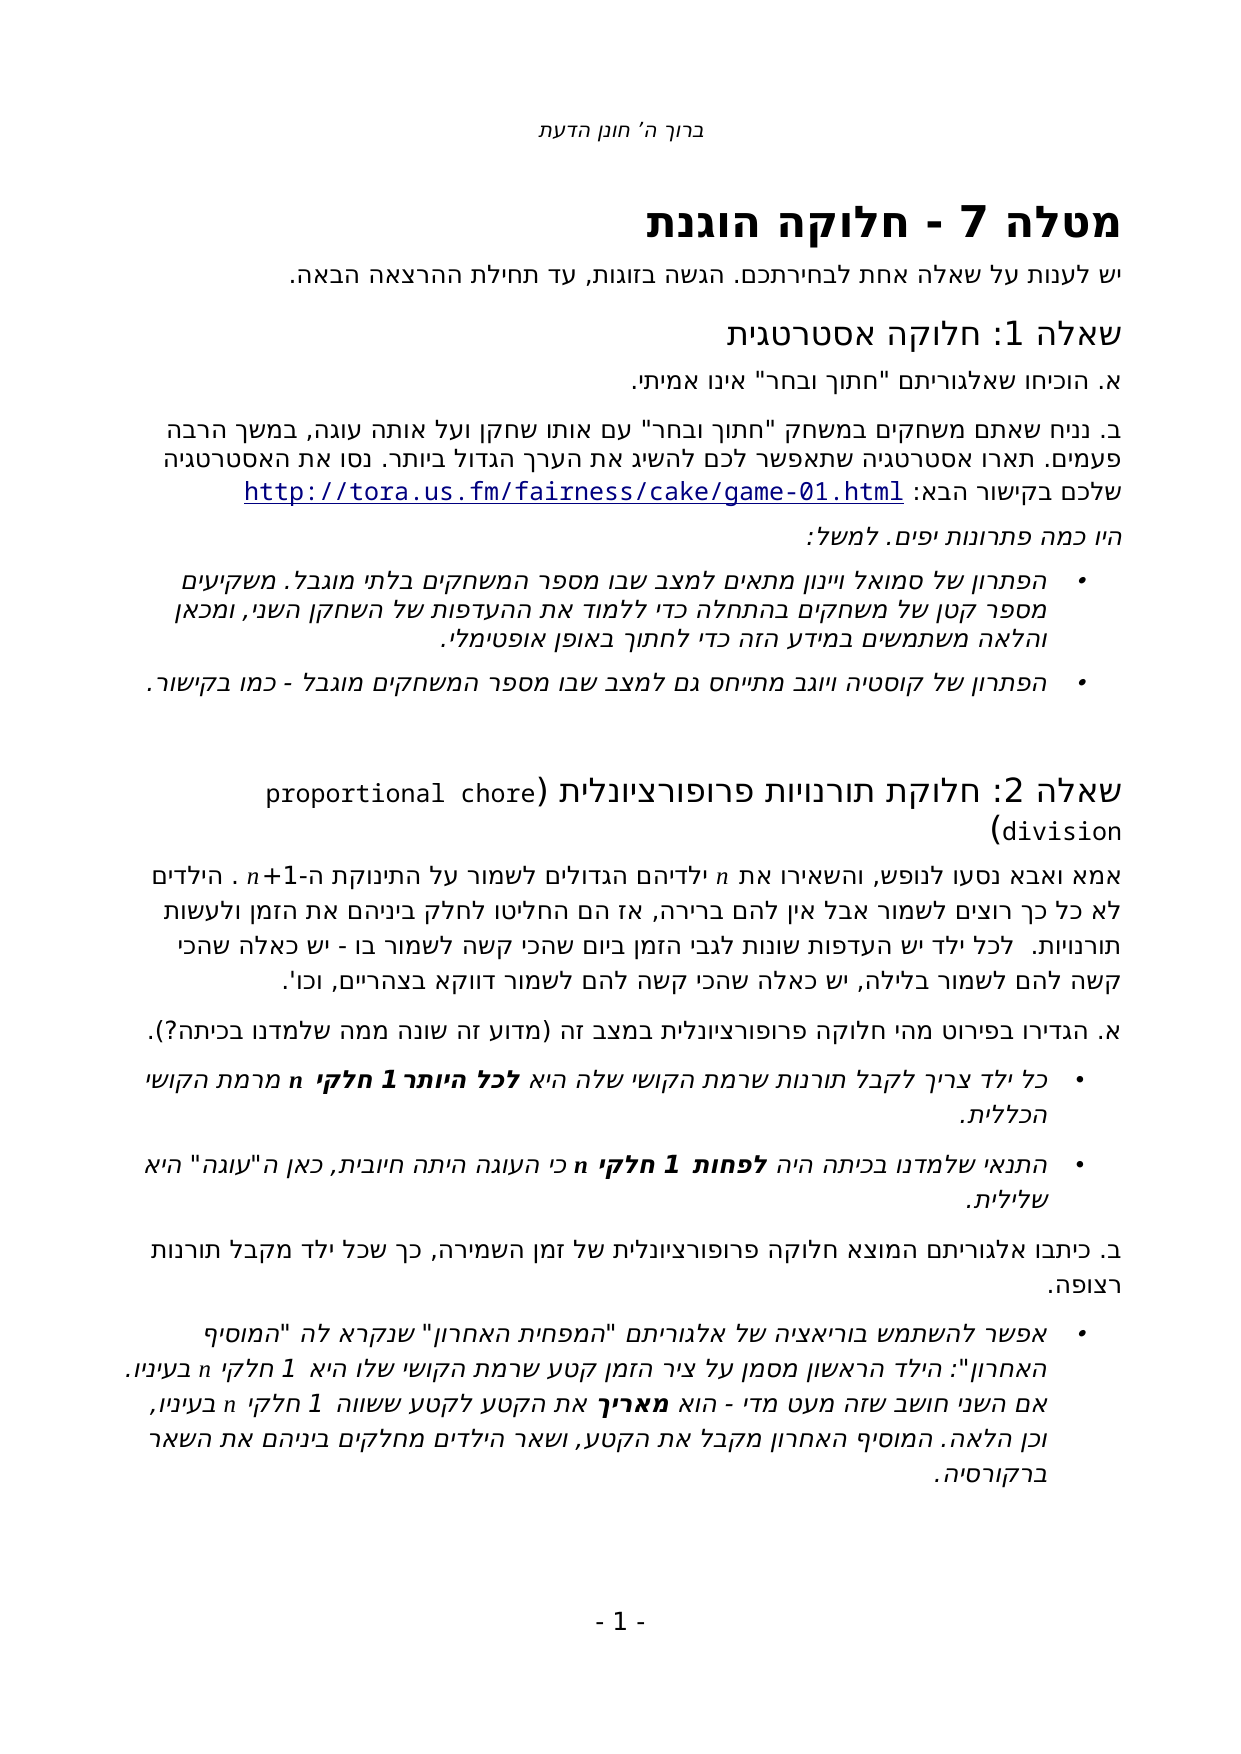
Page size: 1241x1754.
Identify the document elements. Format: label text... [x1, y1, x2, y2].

text א. הוכיחו שאלגוריתם "חתוך ובחר" אינו אמיתי. [118, 366, 1122, 395]
text ב. נניח שאתם משחקים במשחק "חתוך ובחר" עם אותו שחקן ועל אותה עוגה, במשך הרבה פעמים. תארו אסטרטגיה שתאפשר לכם להשיג את הערך הגדול ביותר. נסו את האסטרטגיה שלכם בקישור הבא: http://tora.us.fm/fairness/cake/game-01.html [118, 415, 1122, 508]
list הפתרון של קוסטיה ויוגב מתייחס גם למצב שבו מספר המשחקים מוגבל - כמו בקישור. [118, 668, 1084, 697]
subtitle שאלה 1: חלוקה אסטרטגית [118, 314, 1122, 353]
list כל ילד צריך לקבל תורנות שרמת הקושי שלה היא לכל היותר1 חלקי n מרמת הקושי הכללית. [118, 1066, 1084, 1130]
text ב. כיתבו אלגוריתם המוצא חלוקה פרופורציונלית של זמן השמירה, כך שכל ילד מקבל תורנות רצופה. [118, 1235, 1122, 1299]
text א. הגדירו בפירוט מהי חלוקה פרופורציונלית במצב זה (מדוע זה שונה ממה שלמדנו בכיתה?). [118, 1016, 1122, 1045]
text אמא ואבא נסעו לנופש, והשאירו את n ילדיהם הגדולים לשמור על התינוקת ה-1+n . הילדים לא כל כך רוצים לשמור אבל אין להם ברירה, אז הם החליטו לחלק ביניהם את הזמן ולעשות תורנויות. לכל ילד יש העדפות שונות לגבי הזמן ביום שהכי קשה לשמור בו - יש כאלה שהכי קשה להם לשמור בלילה, יש כאלה שהכי קשה להם לשמור דווקא בצהריים, וכו'. [118, 861, 1122, 996]
list הפתרון של סמואל ויינון מתאים למצב שבו מספר המשחקים בלתי מוגבל. משקיעים מספר קטן של משחקים בהתחלה כדי ללמוד את ההעדפות של השחקן השני, ומכאן והלאה משתמשים במידע הזה כדי לחתוך באופן אופטימלי. [118, 566, 1084, 654]
text היו כמה פתרונות יפים. למשל: [118, 522, 1122, 552]
subtitle שאלה 2: חלוקת תורנויות פרופורציונלית (proportional chore division) [118, 771, 1122, 849]
list אפשר להשתמש בוריאציה של אלגוריתם "המפחית האחרון" שנקרא לה "המוסיף האחרון": הילד הראשון מסמן על ציר הזמן קטע שרמת הקושי שלו היא 1 חלקי n בעיניו. אם השני חושב שזה מעט מדי - הוא מאריך את הקטע לקטע ששווה 1 חלקי n בעיניו, וכן הלאה. המוסיף האחרון מקבל את הקטע, ושאר הילדים מחלקים ביניהם את השאר ברקורסיה. [118, 1319, 1084, 1489]
text יש לענות על שאלה אחת לבחירתכם. הגשה בזוגות, עד תחילת ההרצאה הבאה. [118, 260, 1122, 289]
subtitle מטלה 7 - חלוקה הוגנת [118, 197, 1122, 248]
list התנאי שלמדנו בכיתה היה לפחות 1 חלקי n כי העוגה היתה חיובית, כאן ה"עוגה" היא שלילית. [118, 1150, 1084, 1214]
